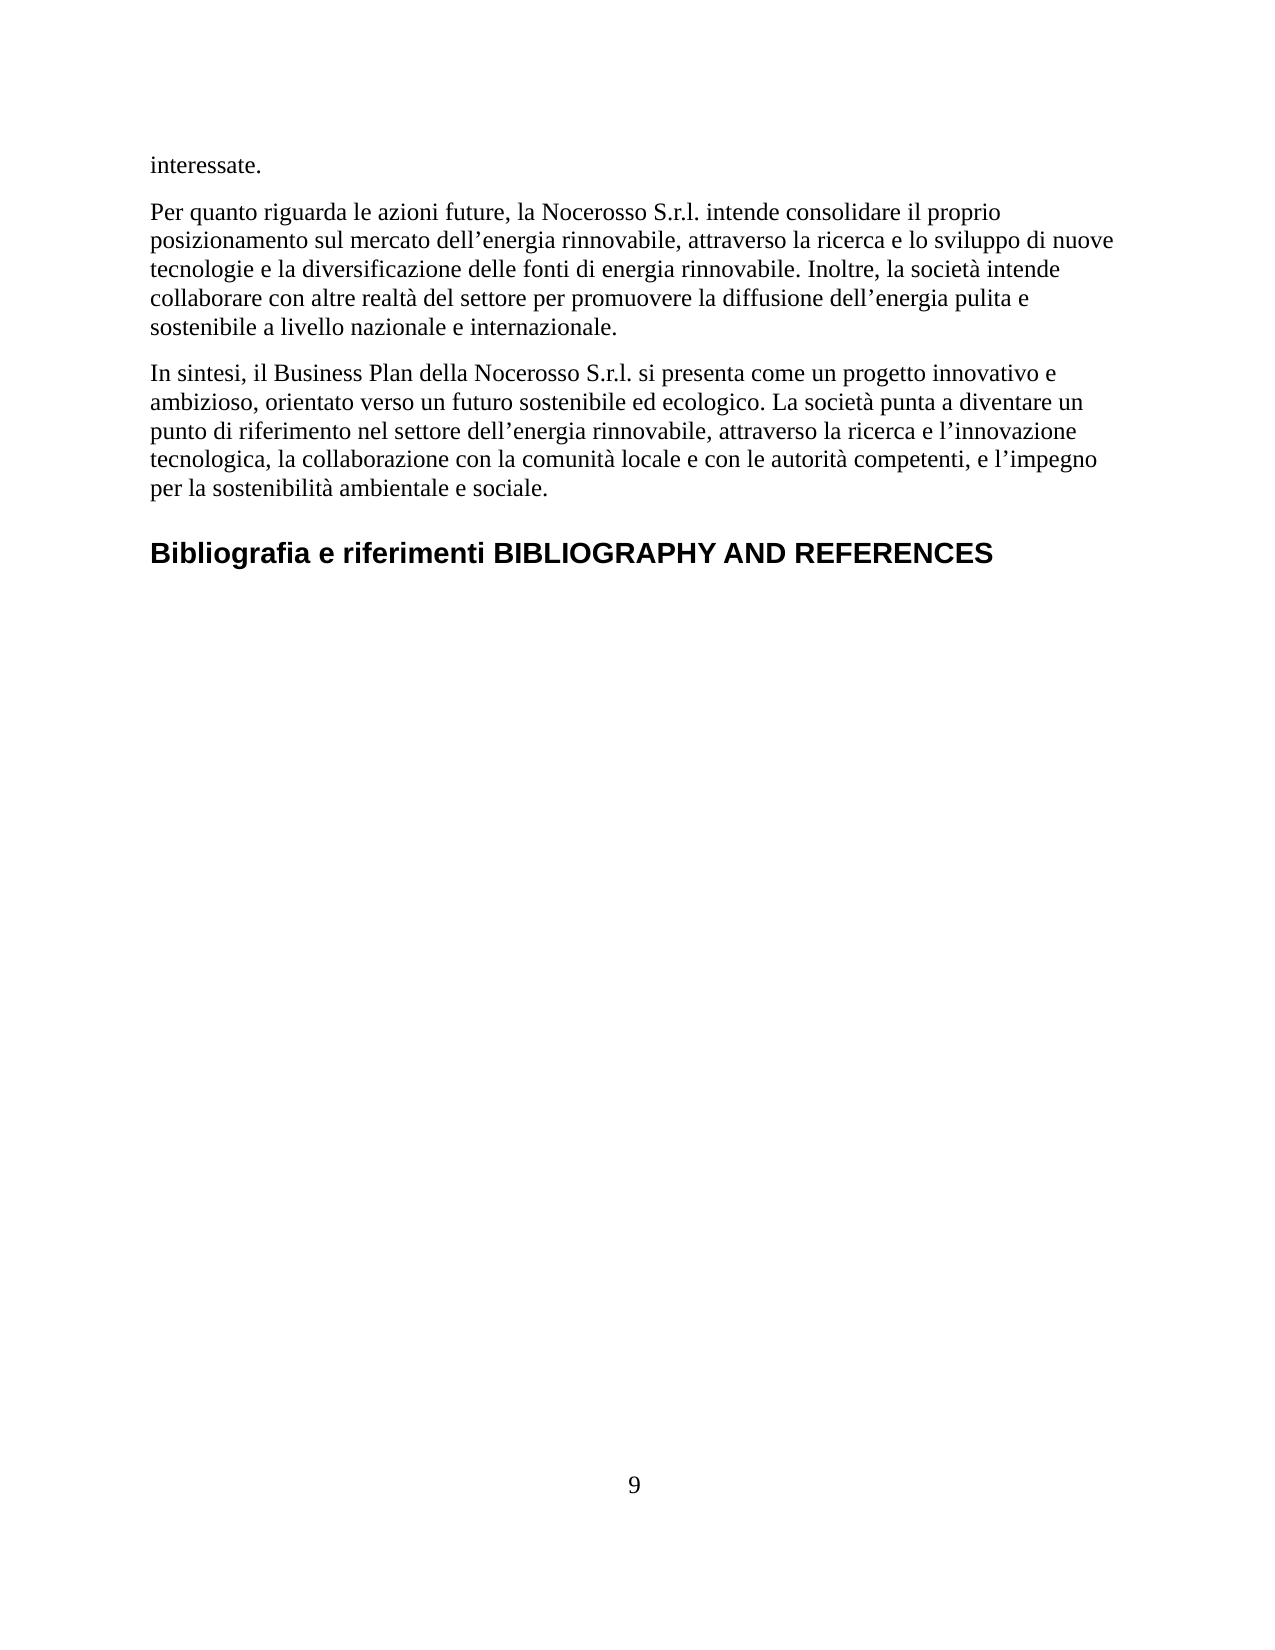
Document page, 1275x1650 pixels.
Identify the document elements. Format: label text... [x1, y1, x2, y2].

subtitle Bibliografia e riferimenti BIBLIOGRAPHY AND REFERENCES [150, 536, 1125, 569]
text Per quanto riguarda le azioni future, la Nocerosso S.r.l. intende consolidare il proprio posizionamento sul mercato dell’energia rinnovabile, attraverso la ricerca e lo sviluppo di nuove tecnologie e la diversificazione delle fonti di energia rinnovabile. Inoltre, la società intende collaborare con altre realtà del settore per promuovere la diffusione dell’energia pulita e sostenibile a livello nazionale e internazionale. [150, 197, 1125, 340]
text interessate. [150, 150, 1125, 179]
text In sintesi, il Business Plan della Nocerosso S.r.l. si presenta come un progetto innovativo e ambizioso, orientato verso un futuro sostenibile ed ecologico. La società punta a diventare un punto di riferimento nel settore dell’energia rinnovabile, attraverso la ricerca e l’innovazione tecnologica, la collaborazione con la comunità locale e con le autorità competenti, e l’impegno per la sostenibilità ambientale e sociale. [150, 358, 1125, 502]
